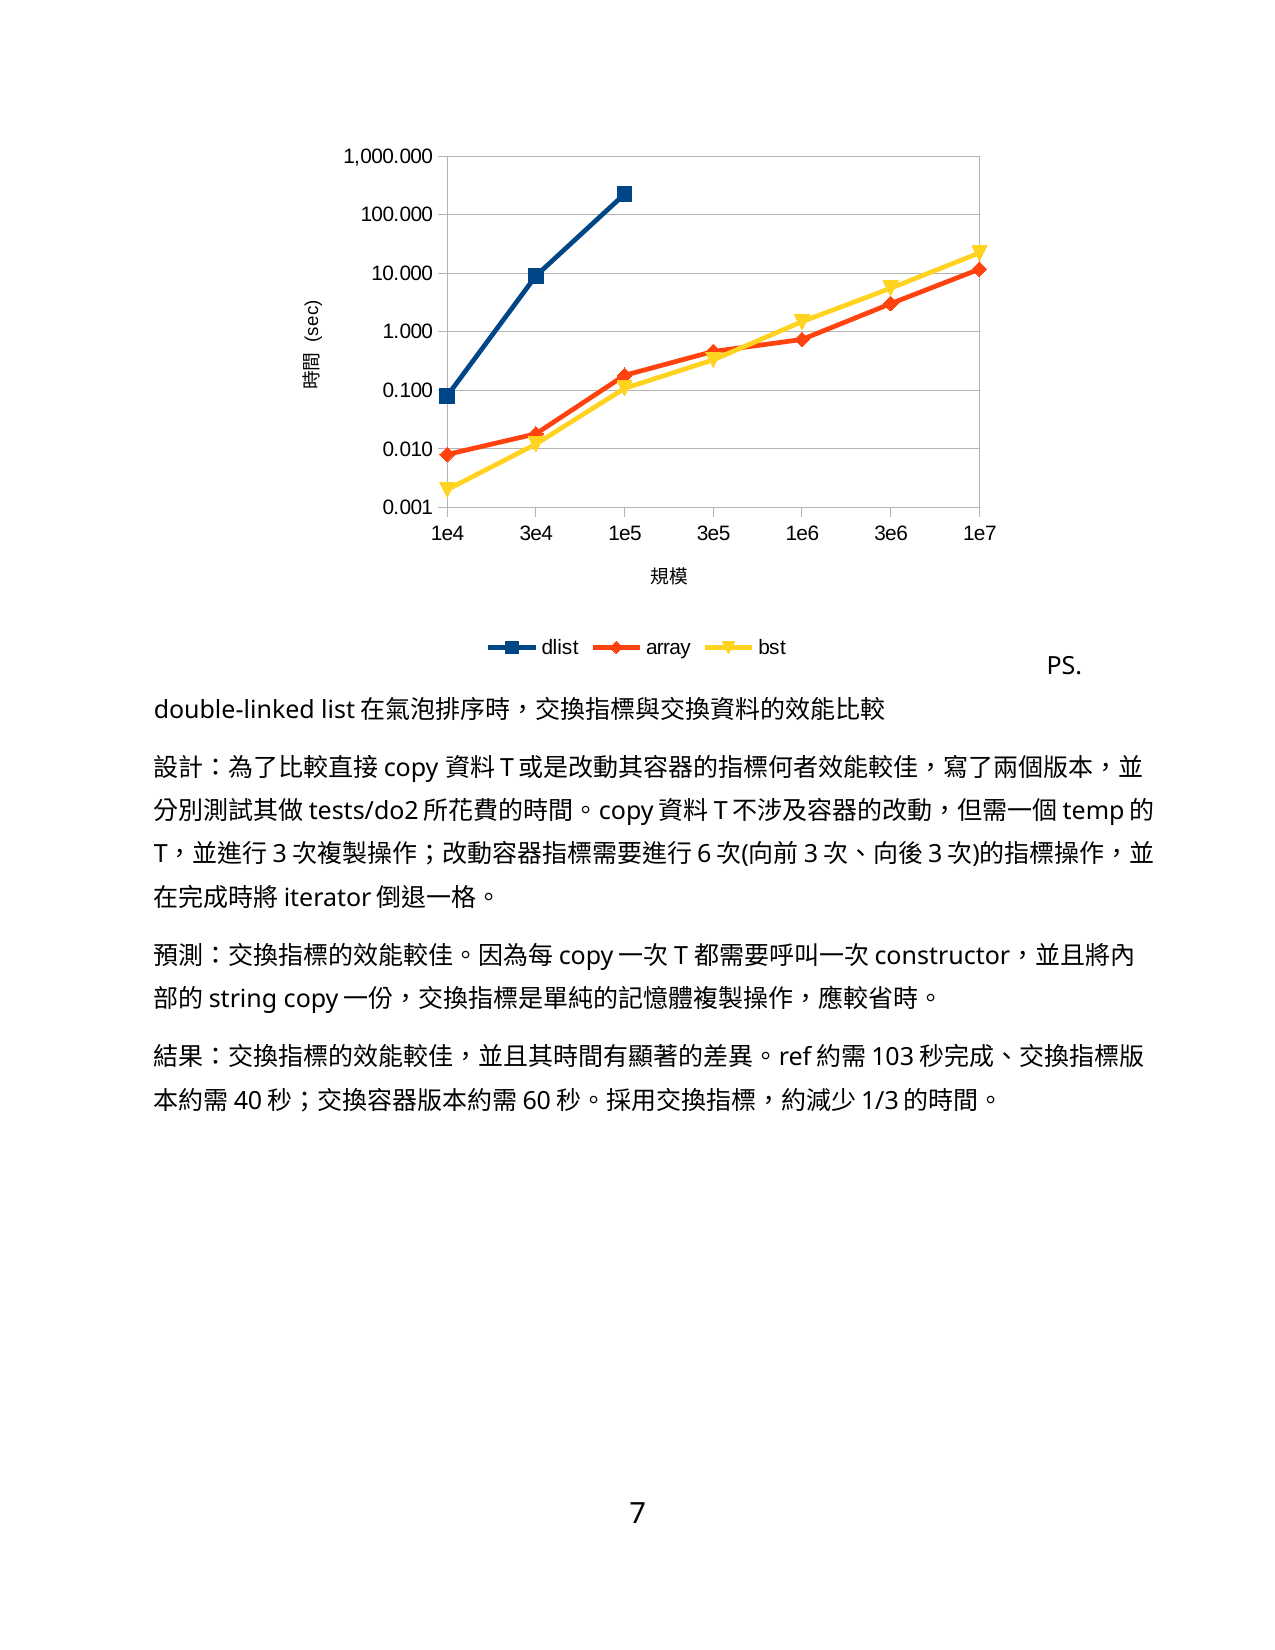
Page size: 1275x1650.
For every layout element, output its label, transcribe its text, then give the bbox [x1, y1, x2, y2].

text 結果：交換指標的效能較佳，並且其時間有顯著的差異。ref約需103秒完成、交換指標版本約需40秒；交換容器版本約需60秒。採用交換指標，約減少1/3的時間。 [153, 1037, 1157, 1117]
text 預測：交換指標的效能較佳。因為每copy一次 T 都需要呼叫一次constructor，並且將內部的string copy一份，交換指標是單純的記憶體複製操作，應較省時。 [153, 935, 1157, 1015]
text PS. double-linked list在氣泡排序時，交換指標與交換資料的效能比較 [153, 648, 1157, 725]
text 設計：為了比較直接copy 資料T或是改動其容器的指標何者效能較佳，寫了兩個版本，並分別測試其做tests/do2所花費的時間。copy資料T不涉及容器的改動，但需一個temp的T，並進行3次複製操作；改動容器指標需要進行6次(向前3次、向後3次)的指標操作，並在完成時將iterator倒退一格。 [153, 747, 1157, 914]
